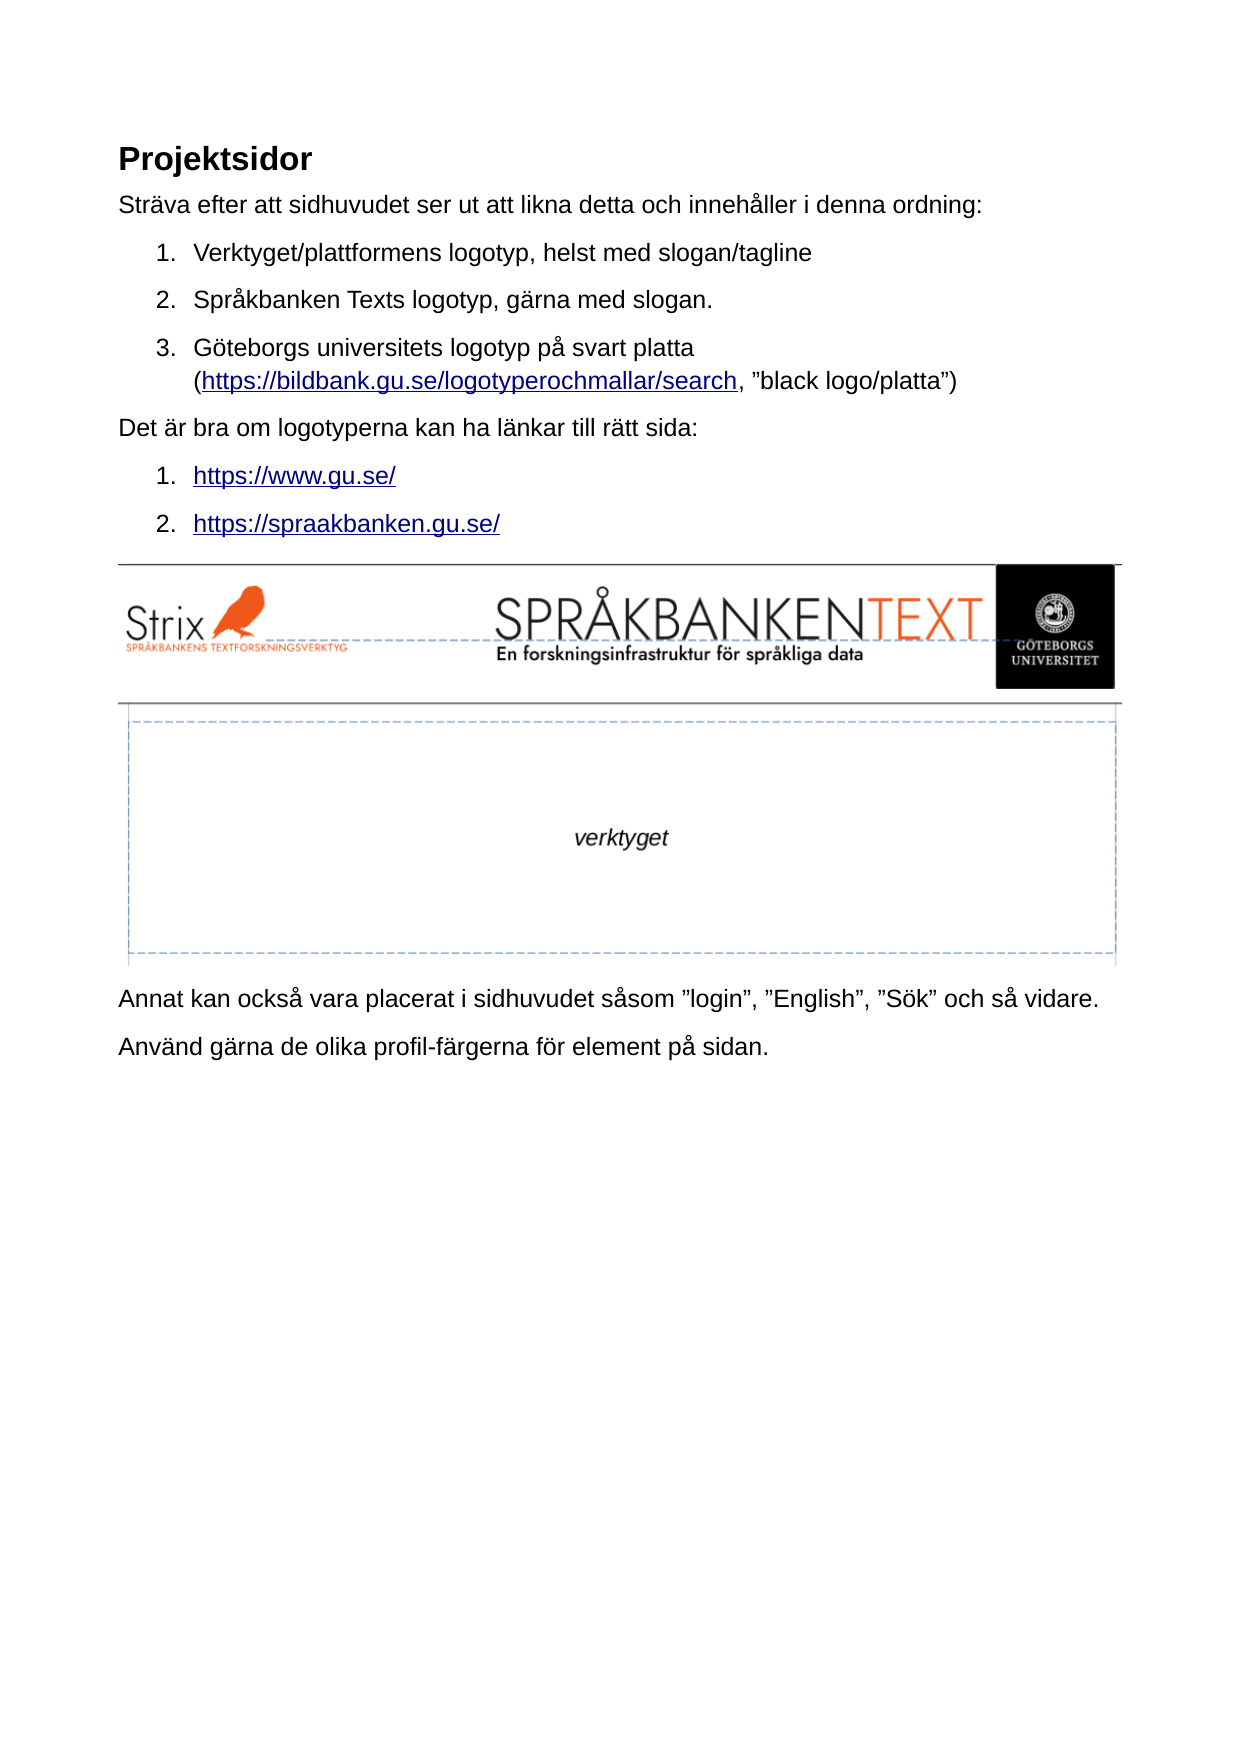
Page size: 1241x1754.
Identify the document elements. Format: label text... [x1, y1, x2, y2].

list Göteborgs universitets logotyp på svart platta (https://bildbank.gu.se/logotyperochmallar/search, ”black logo/platta”) [156, 333, 1122, 394]
list Språkbanken Texts logotyp, gärna med slogan. [156, 285, 1122, 314]
text Annat kan också vara placerat i sidhuvudet såsom ”login”, ”English”, ”Sök” och så vidare. [118, 984, 1122, 1013]
subtitle Projektsidor [118, 139, 1122, 177]
text Sträva efter att sidhuvudet ser ut att likna detta och innehåller i denna ordning: [118, 190, 1122, 219]
list https://www.gu.se/ [156, 461, 1122, 490]
picture [118, 556, 1123, 966]
text Det är bra om logotyperna kan ha länkar till rätt sida: [118, 413, 1122, 442]
text Använd gärna de olika profil-färgerna för element på sidan. [118, 1032, 1122, 1061]
list https://spraakbanken.gu.se/ [156, 508, 1122, 537]
list Verktyget/plattformens logotyp, helst med slogan/tagline [156, 237, 1122, 266]
